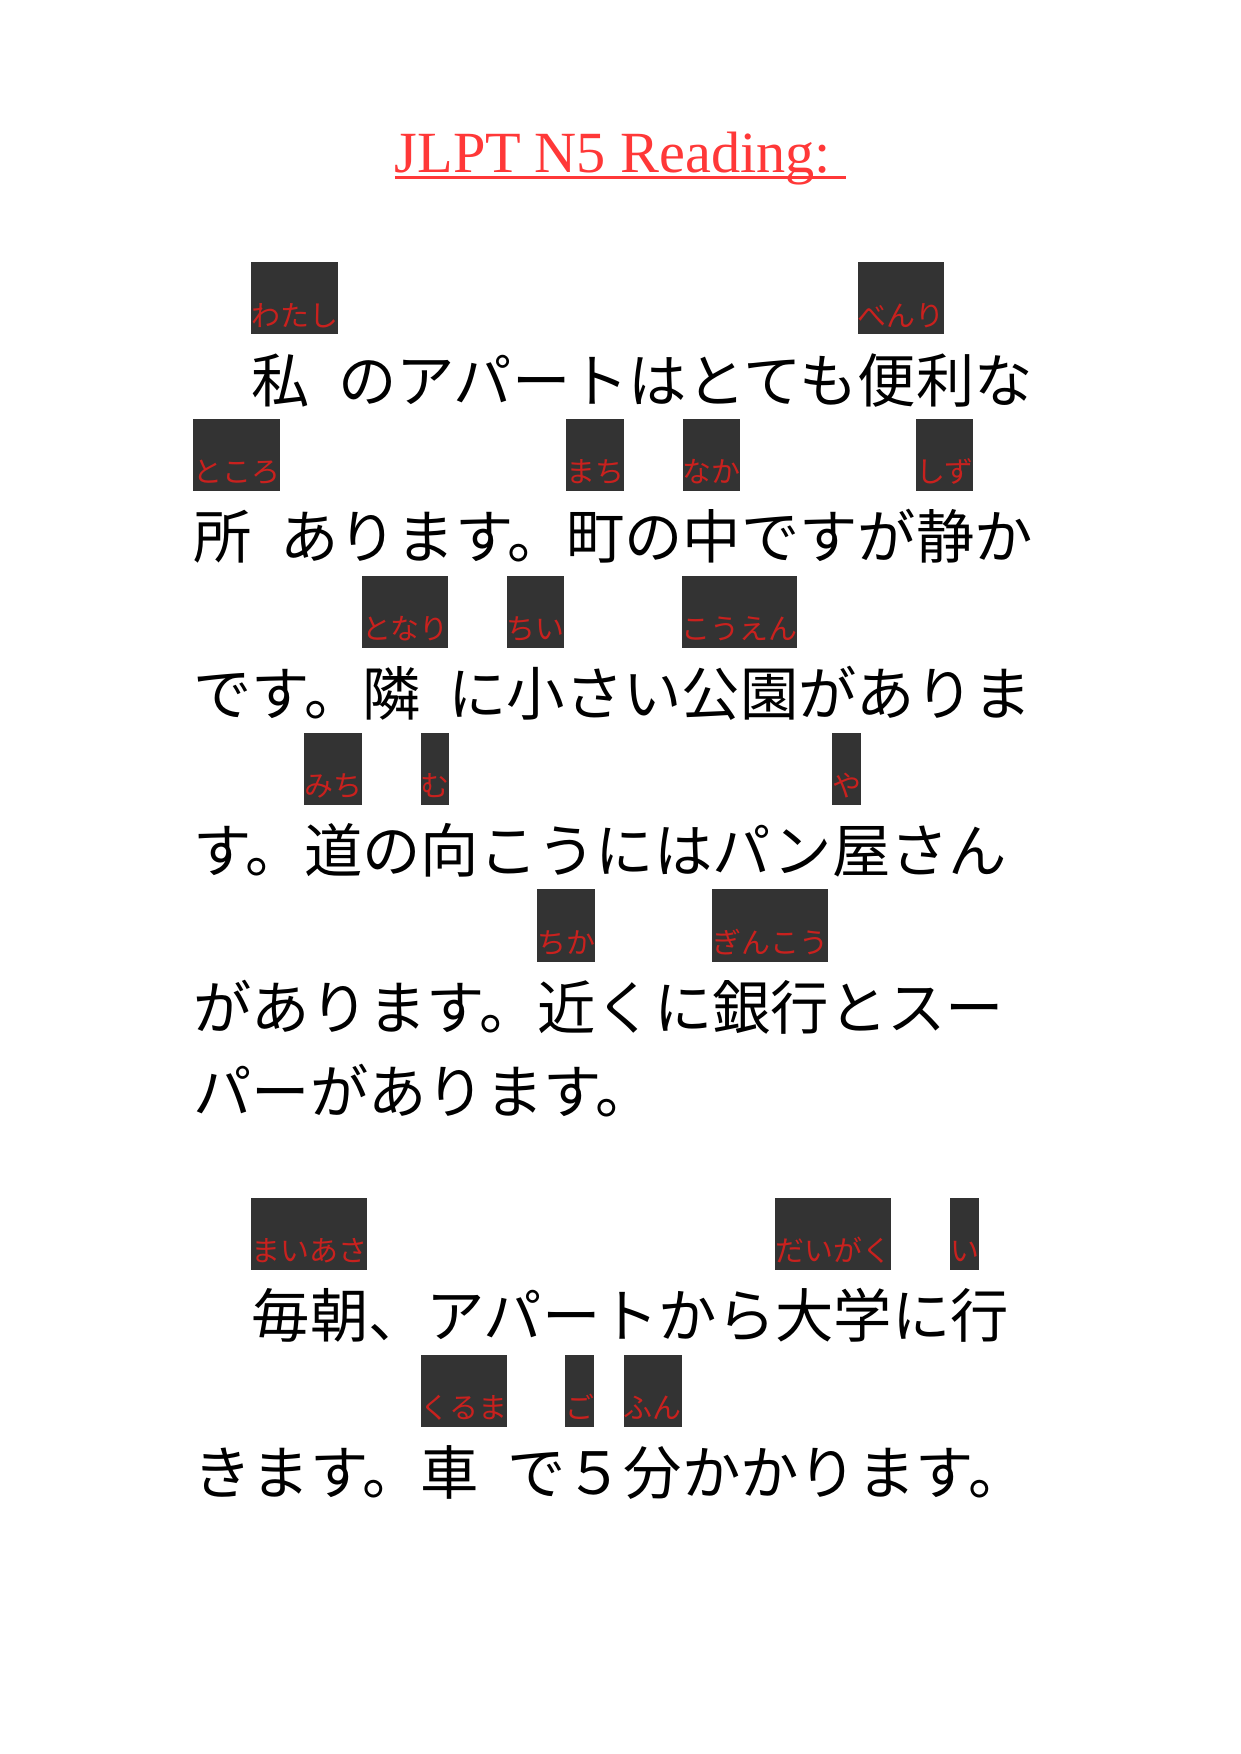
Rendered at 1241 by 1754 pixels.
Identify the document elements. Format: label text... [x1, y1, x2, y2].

text 毎朝まいあさ、アパートから大学だいがくに行いきます。車くるまで５ご分ふんかかります。今日きょうは、学校がっこうから帰かえったらパン屋やさんに行いきたいです。そのパン屋やさんはいつもおいしいアンパンを作つくっています。食しょくパンもとてもおいしいです。夕方ゆうがた、公園こうえんで友ともだちとあいます。一緒いっしょにパン屋やさん行いって、アンパンを2ふつたつ買かいます。 [193, 1198, 1047, 1512]
text 私わたしのアパートはとても便利べんりな所ところあります。町まちの中なかですが静しずかです。隣となりに小ちいさい公園こうえんがあります。道みちの向むこうにはパン屋やさんがあります。近ちかくに銀行ぎんこうとスーパーがあります。 [193, 262, 1047, 1131]
text JLPT N5 Reading: [193, 118, 1047, 185]
